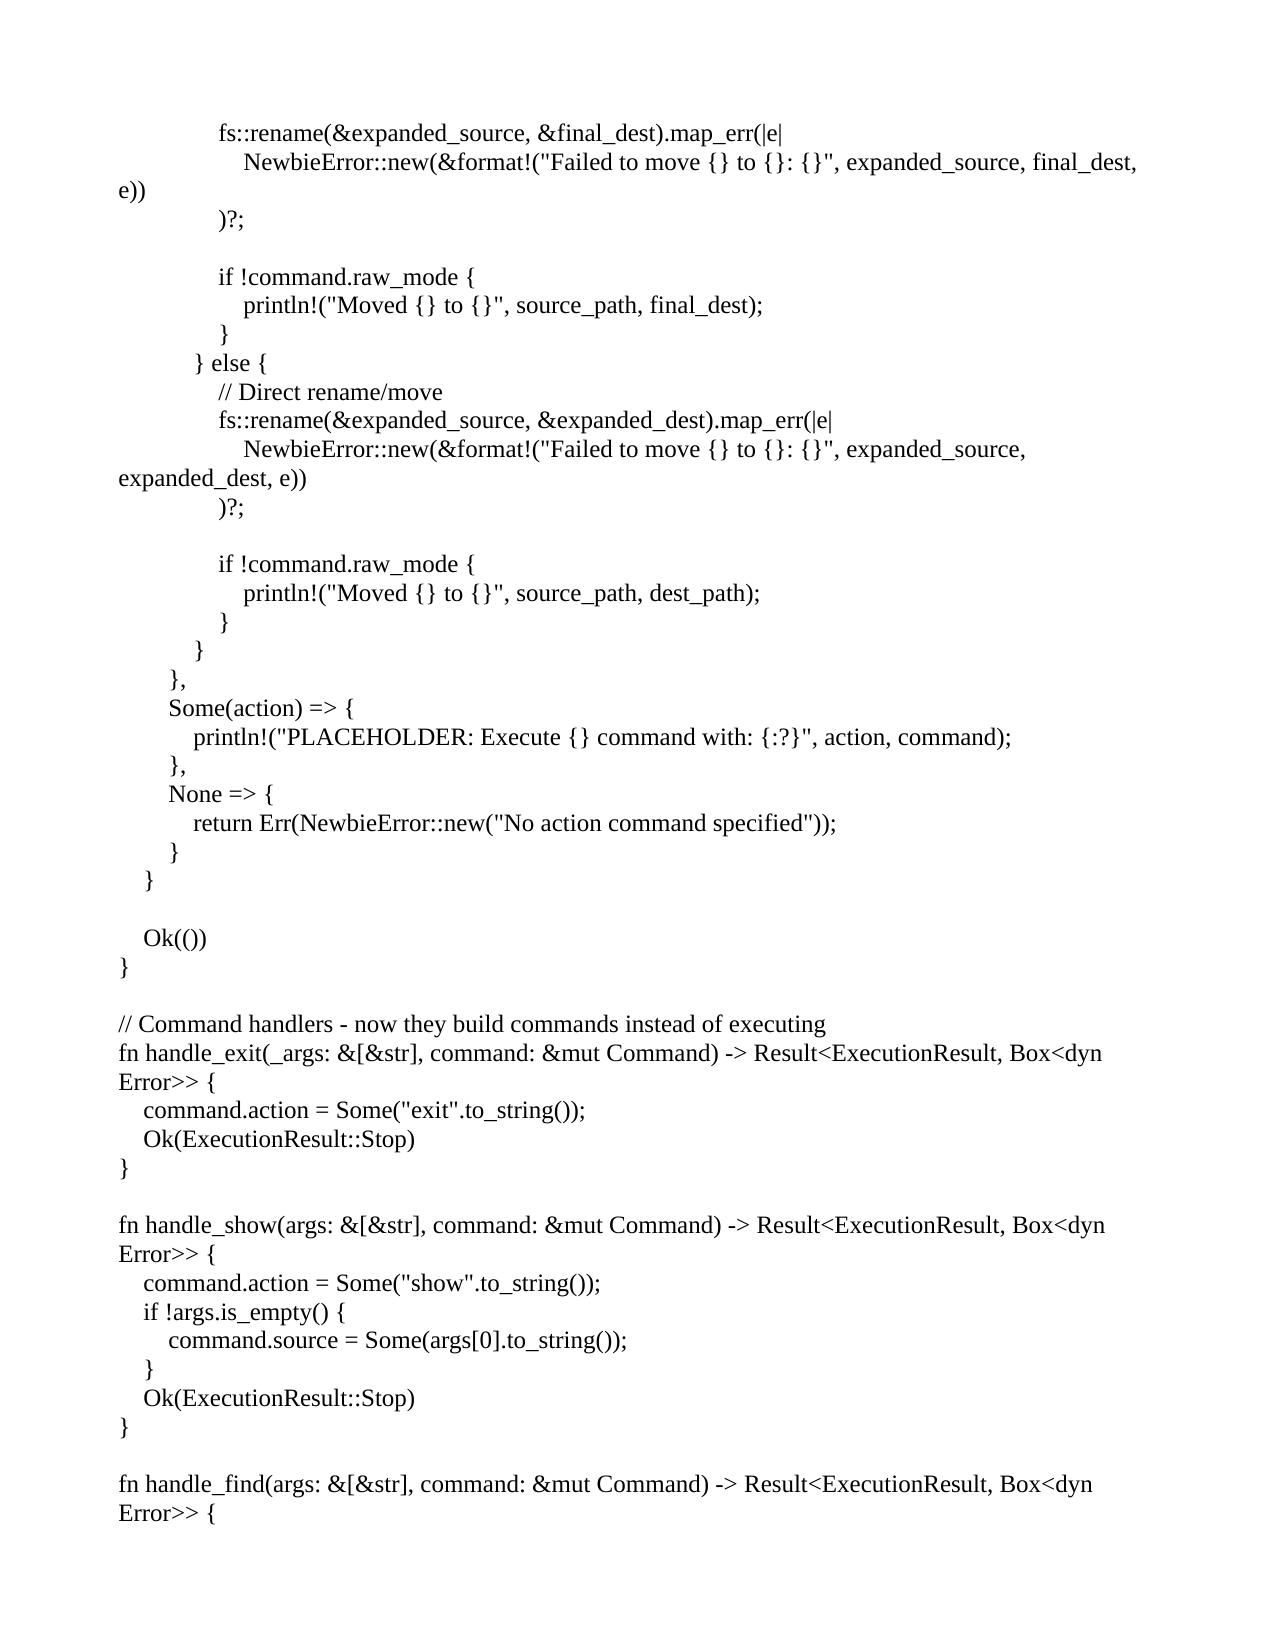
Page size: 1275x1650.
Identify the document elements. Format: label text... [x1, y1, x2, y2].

text } [118, 1354, 1157, 1383]
text }, [118, 664, 1157, 693]
text // Direct rename/move [118, 377, 1157, 406]
text NewbieError::new(&format!("Failed to move {} to {}: {}", expanded_source, expanded_dest, e)) [118, 434, 1157, 492]
text command.action = Some("show".to_string()); [118, 1268, 1157, 1297]
text }, [118, 751, 1157, 779]
text } [118, 837, 1157, 866]
text fs::rename(&expanded_source, &final_dest).map_err(|e| [118, 118, 1157, 147]
text } [118, 1153, 1157, 1182]
text Some(action) => { [118, 693, 1157, 722]
text fn handle_exit(_args: &[&str], command: &mut Command) -> Result<ExecutionResult, Box<dyn Error>> { [118, 1038, 1157, 1096]
text fn handle_show(args: &[&str], command: &mut Command) -> Result<ExecutionResult, Box<dyn Error>> { [118, 1211, 1157, 1268]
text command.source = Some(args[0].to_string()); [118, 1326, 1157, 1354]
text command.action = Some("exit".to_string()); [118, 1096, 1157, 1124]
text } [118, 866, 1157, 894]
text println!("PLACEHOLDER: Execute {} command with: {:?}", action, command); [118, 722, 1157, 751]
text if !command.raw_mode { [118, 262, 1157, 291]
text println!("Moved {} to {}", source_path, final_dest); [118, 291, 1157, 319]
text Ok(ExecutionResult::Stop) [118, 1124, 1157, 1153]
text if !args.is_empty() { [118, 1297, 1157, 1326]
text if !command.raw_mode { [118, 549, 1157, 578]
text } [118, 607, 1157, 636]
text // Command handlers - now they build commands instead of executing [118, 1009, 1157, 1038]
text NewbieError::new(&format!("Failed to move {} to {}: {}", expanded_source, final_dest, e)) [118, 147, 1157, 204]
text } [118, 636, 1157, 664]
text )?; [118, 492, 1157, 521]
text } [118, 1412, 1157, 1441]
text None => { [118, 779, 1157, 808]
text Ok(ExecutionResult::Stop) [118, 1383, 1157, 1412]
text } [118, 952, 1157, 981]
text } else { [118, 348, 1157, 377]
text println!("Moved {} to {}", source_path, dest_path); [118, 578, 1157, 607]
text fs::rename(&expanded_source, &expanded_dest).map_err(|e| [118, 406, 1157, 434]
text fn handle_find(args: &[&str], command: &mut Command) -> Result<ExecutionResult, Box<dyn Error>> { [118, 1469, 1157, 1527]
text )?; [118, 204, 1157, 233]
text Ok(()) [118, 923, 1157, 952]
text } [118, 319, 1157, 348]
text return Err(NewbieError::new("No action command specified")); [118, 808, 1157, 837]
